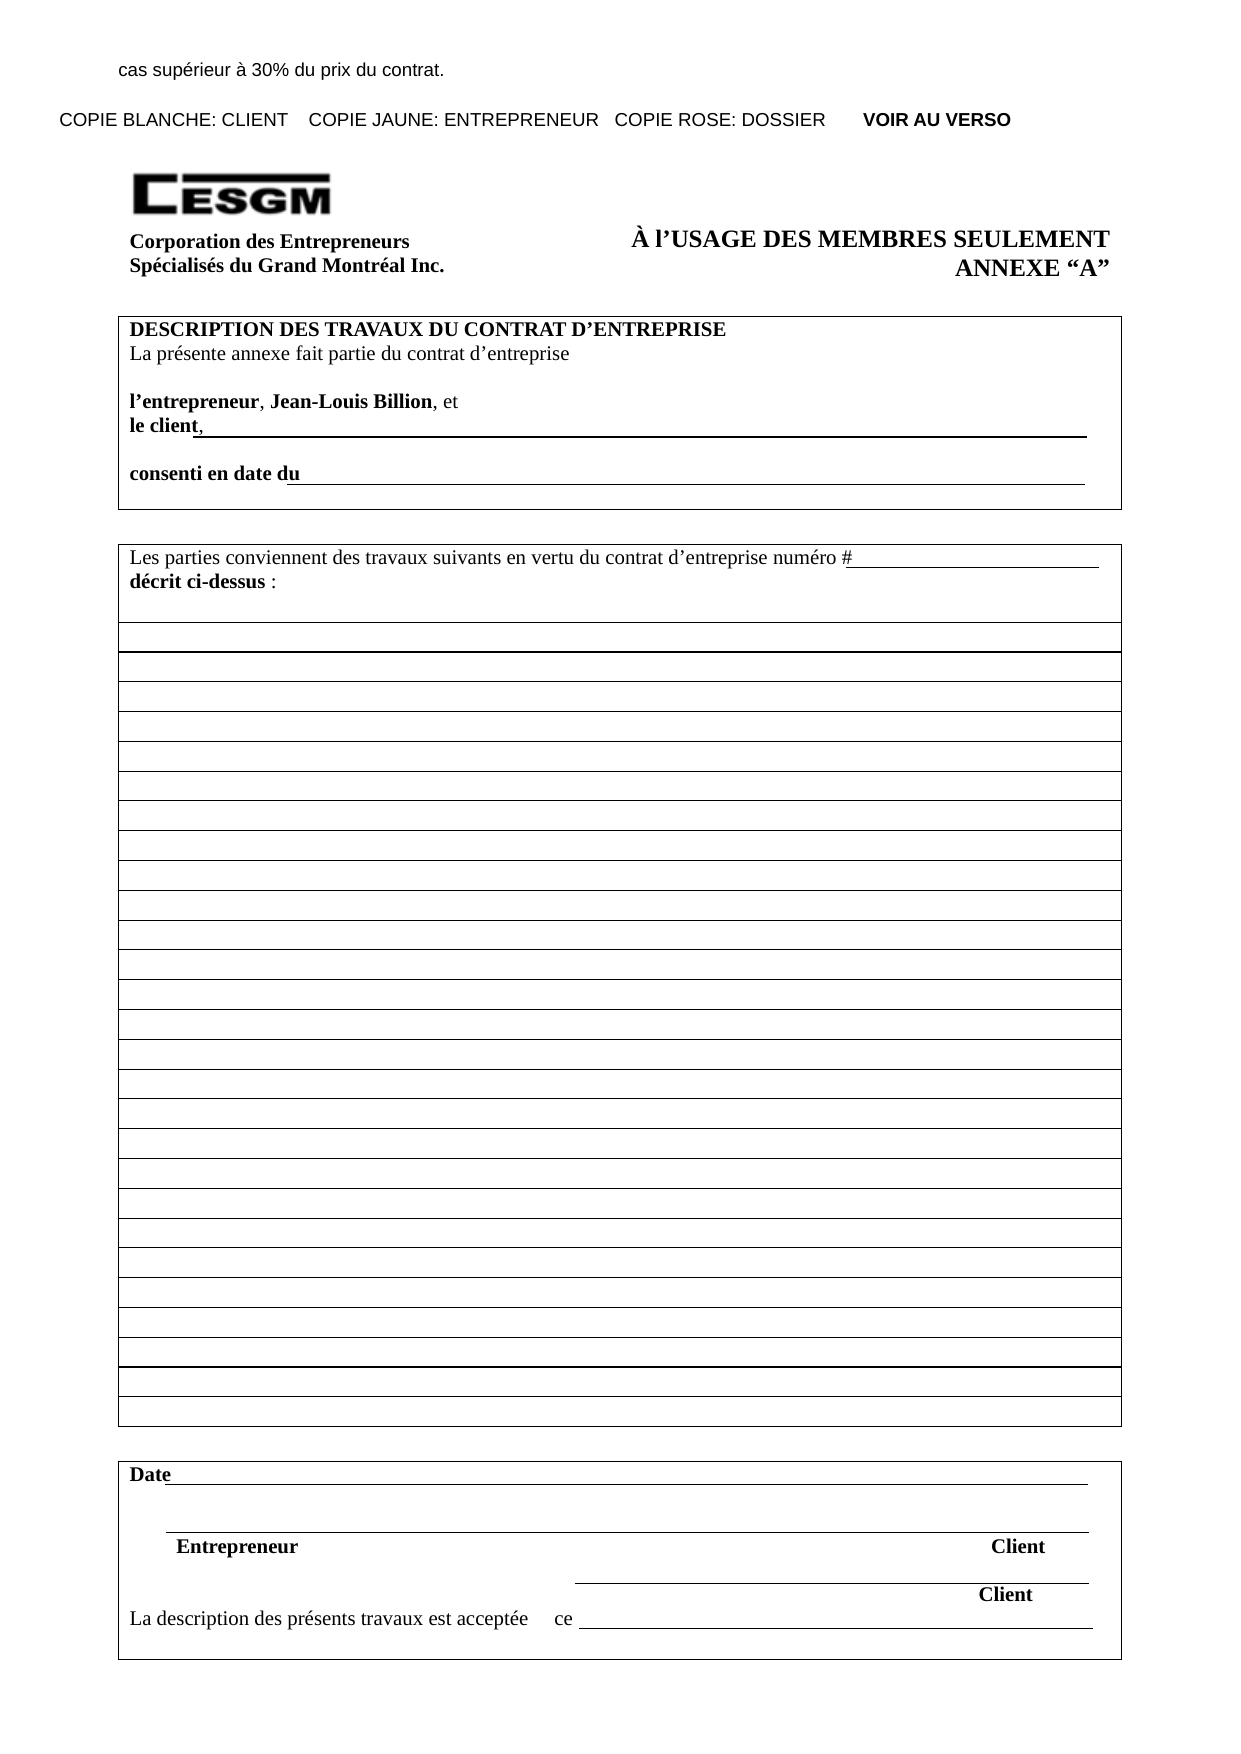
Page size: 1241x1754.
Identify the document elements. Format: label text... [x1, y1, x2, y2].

table_cell [119, 980, 1121, 1009]
table_cell [119, 1308, 1121, 1337]
table_cell [119, 1099, 1121, 1128]
table_cell [119, 653, 1121, 681]
table_cell [119, 861, 1121, 890]
table_cell [119, 712, 1121, 741]
table_cell [119, 1129, 1121, 1158]
table_header [516, 170, 620, 224]
list cas supérieur à 30% du prix du contrat. [59, 59, 1122, 81]
table_header [620, 170, 1121, 224]
table_cell [119, 742, 1121, 771]
table_cell [119, 801, 1121, 830]
table_cell [119, 772, 1121, 800]
table_header Les parties conviennent des travaux suivants en vertu du contrat d’entreprise numéro # décrit ci-dessus : [119, 545, 1121, 622]
table_cell [119, 1040, 1121, 1068]
table_cell [119, 921, 1121, 949]
table_cell [119, 1397, 1121, 1426]
table_cell [119, 1189, 1121, 1217]
table_header Date Entrepreneur Client Client La description des présents travaux est acceptée ce [119, 1462, 1121, 1659]
table_cell [119, 1368, 1121, 1396]
table_cell [119, 682, 1121, 711]
table_cell [119, 1159, 1121, 1188]
table_cell Corporation des Entrepreneurs Spécialisés du Grand Montréal Inc. [118, 225, 516, 282]
table_cell [516, 225, 620, 282]
table_cell À l’USAGE DES MEMBRES SEULEMENT ANNEXE “A” [620, 225, 1121, 282]
table_cell [119, 1278, 1121, 1307]
table_cell [119, 1248, 1121, 1277]
table_cell [119, 831, 1121, 860]
table_cell [119, 623, 1121, 651]
table_cell [119, 891, 1121, 919]
table_header [118, 170, 129, 224]
table_cell [119, 950, 1121, 979]
text COPIE BLANCHE: CLIENT COPIE JAUNE: ENTREPRENEUR COPIE ROSE: DOSSIER VOIR AU VERSO [59, 109, 1122, 130]
table_cell [119, 1010, 1121, 1039]
table_header DESCRIPTION DES TRAVAUX DU CONTRAT D’ENTREPRISE La présente annexe fait partie du contrat d’entreprise l’entrepreneur, Jean-Louis Billion, et le client, consenti en date du [119, 317, 1121, 509]
table_cell [119, 1338, 1121, 1366]
table_cell [119, 1070, 1121, 1098]
table_header [338, 170, 516, 224]
table_cell [119, 1219, 1121, 1247]
